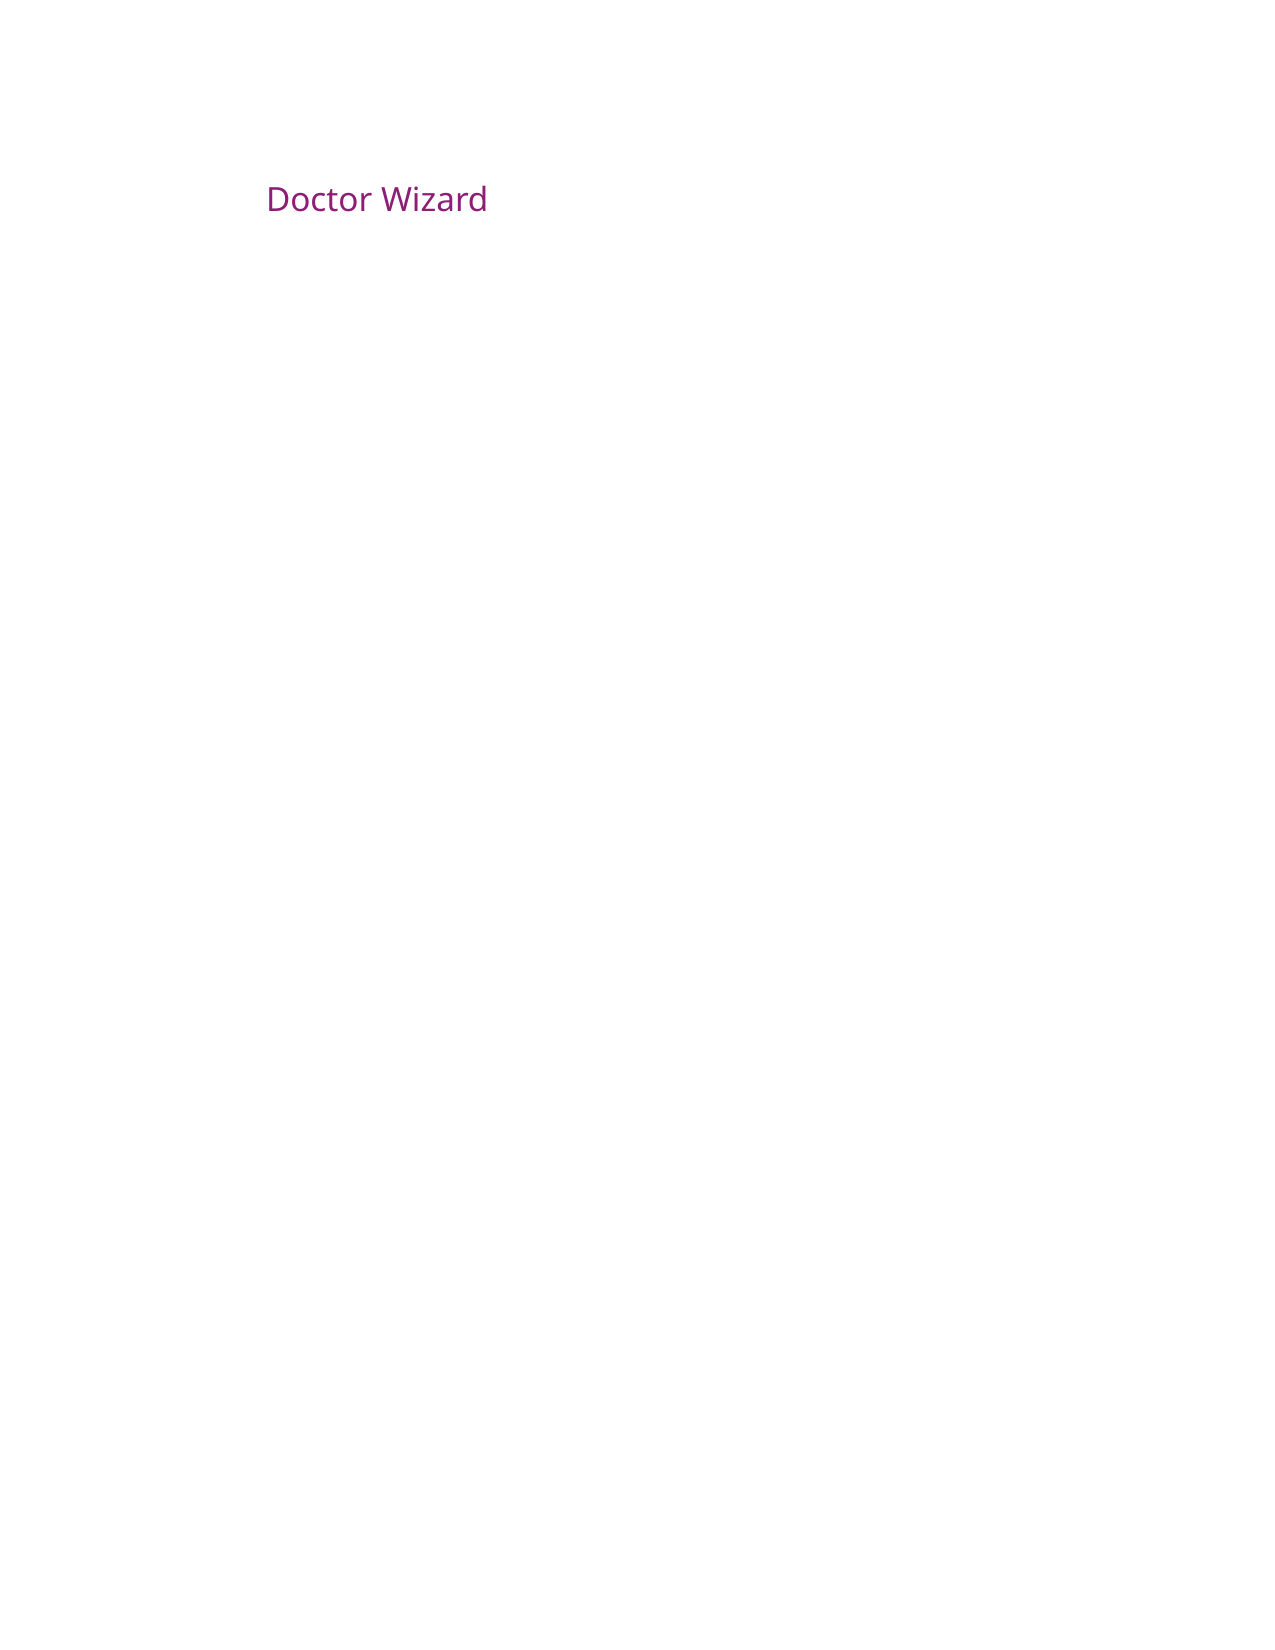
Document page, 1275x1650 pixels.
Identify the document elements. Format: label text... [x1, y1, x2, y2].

text Doctor Wizard [118, 176, 1157, 221]
